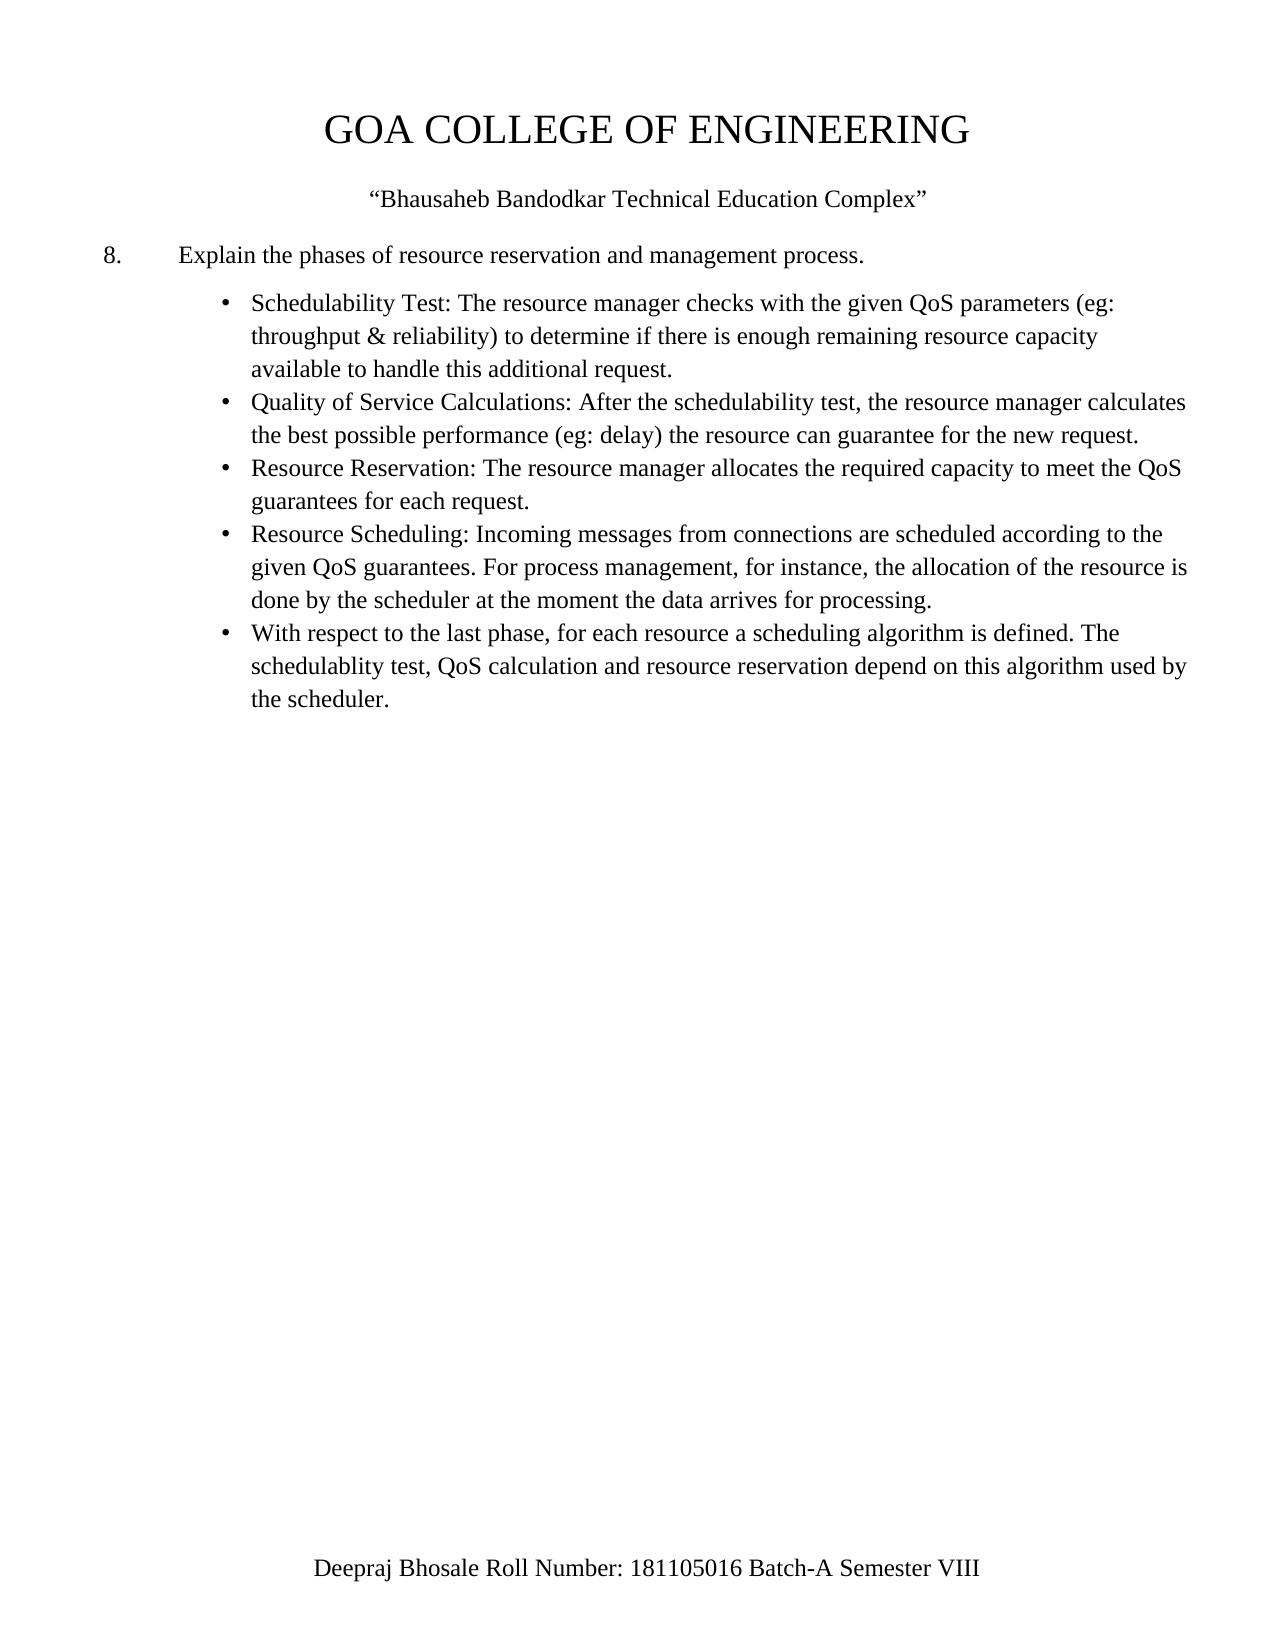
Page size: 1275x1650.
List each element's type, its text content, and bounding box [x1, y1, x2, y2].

list With respect to the last phase, for each resource a scheduling algorithm is defined. The schedulablity test, QoS calculation and resource reservation depend on this algorithm used by the scheduler. [221, 618, 1191, 713]
list Resource Scheduling: Incoming messages from connections are scheduled according to the given QoS guarantees. For process management, for instance, the allocation of the resource is done by the scheduler at the moment the data arrives for processing. [221, 519, 1191, 614]
list Resource Reservation: The resource manager allocates the required capacity to meet the QoS guarantees for each request. [221, 453, 1191, 515]
list Schedulability Test: The resource manager checks with the given QoS parameters (eg: throughput & reliability) to determine if there is enough remaining resource capacity available to handle this additional request. [221, 288, 1191, 383]
text 8. Explain the phases of resource reservation and management process. [103, 240, 1191, 269]
list Quality of Service Calculations: After the schedulability test, the resource manager calculates the best possible performance (eg: delay) the resource can guarantee for the new request. [221, 387, 1191, 449]
